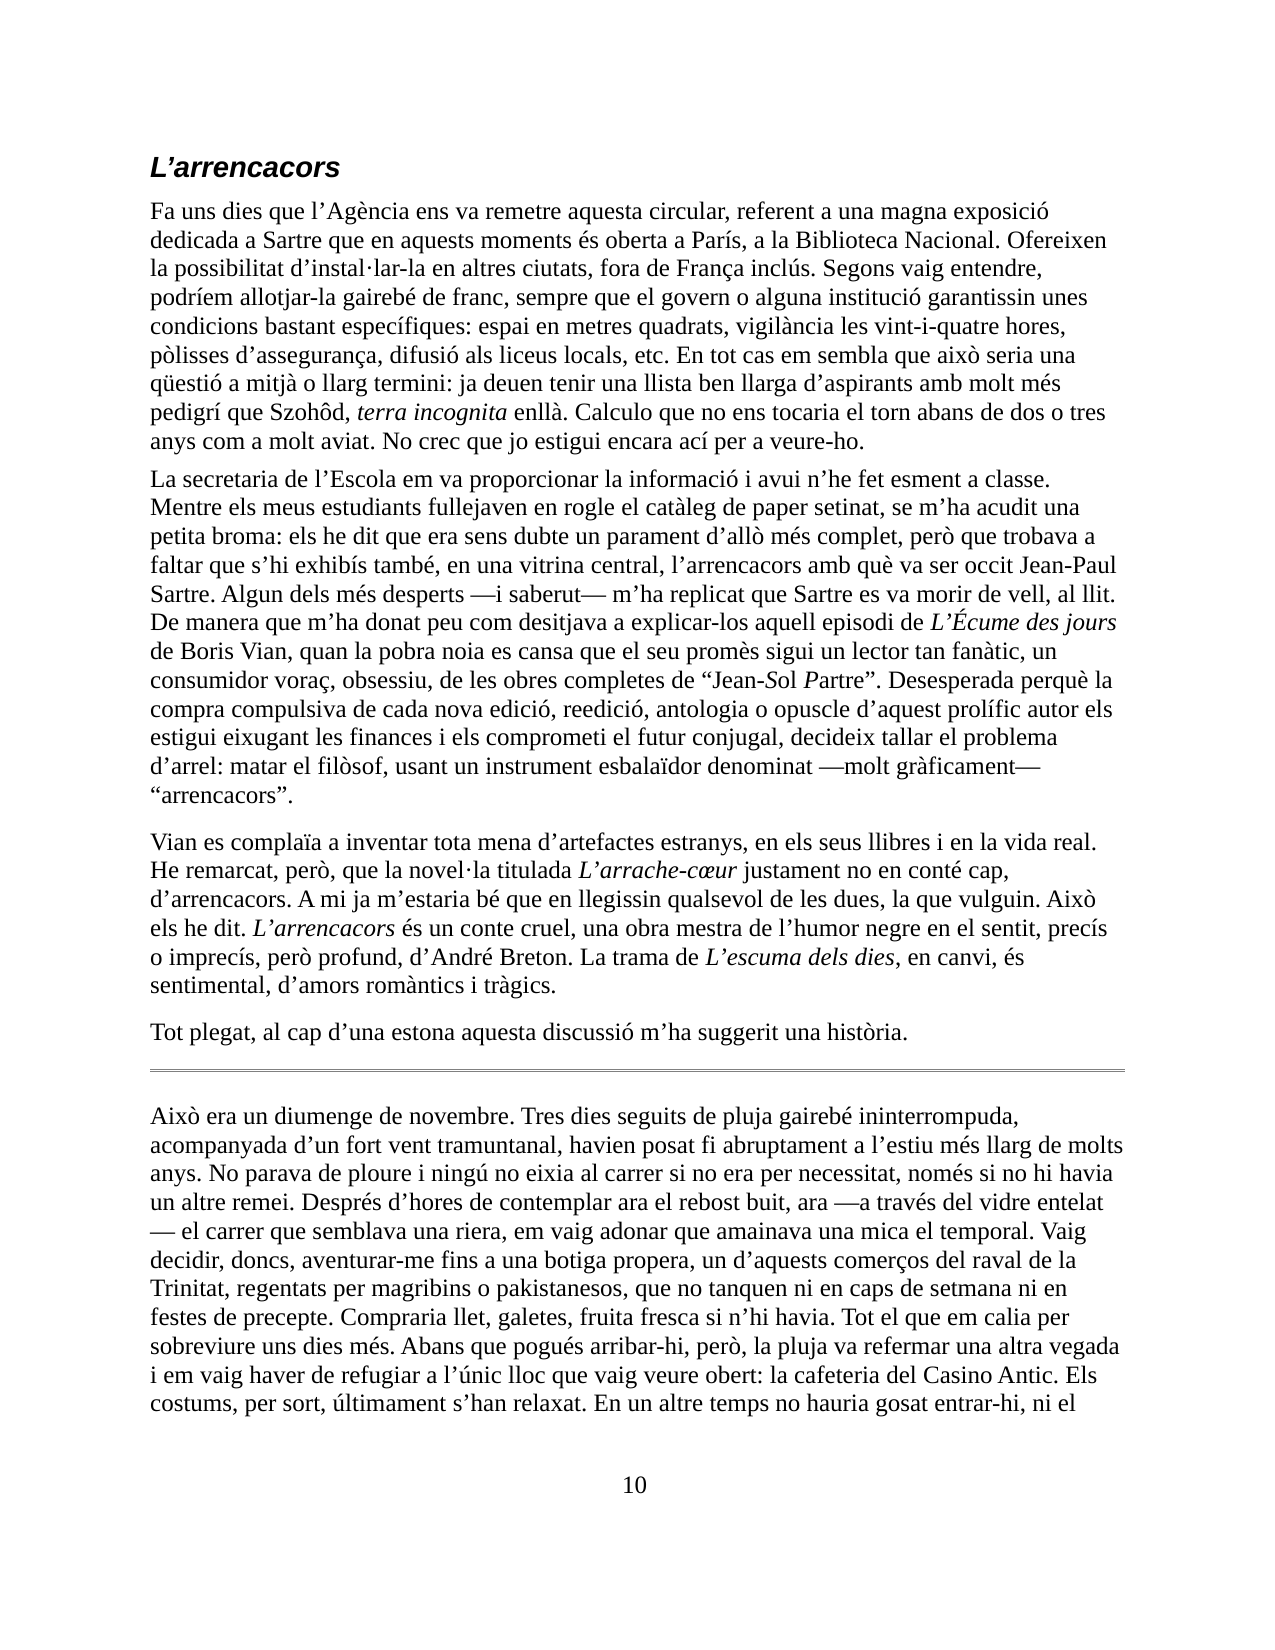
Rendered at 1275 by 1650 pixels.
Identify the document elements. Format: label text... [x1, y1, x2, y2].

text Vian es complaïa a inventar tota mena d’artefactes estranys, en els seus llibres i en la vida real. He remarcat, però, que la novel·la titulada L’arrache-cœur justament no en conté cap, d’arrencacors. A mi ja m’estaria bé que en llegissin qualsevol de les dues, la que vulguin. Això els he dit. L’arrencacors és un conte cruel, una obra mestra de l’humor negre en el sentit, precís o imprecís, però profund, d’André Breton. La trama de L’escuma dels dies, en canvi, és sentimental, d’amors romàntics i tràgics. [150, 827, 1125, 999]
text Tot plegat, al cap d’una estona aquesta discussió m’ha suggerit una història. [150, 1017, 1125, 1046]
text La secretaria de l’Escola em va proporcionar la informació i avui n’he fet esment a classe. Mentre els meus estudiants fullejaven en rogle el catàleg de paper setinat, se m’ha acudit una petita broma: els he dit que era sens dubte un parament d’allò més complet, però que trobava a faltar que s’hi exhibís també, en una vitrina central, l’arrencacors amb què va ser occit Jean-Paul Sartre. Algun dels més desperts —i saberut— m’ha replicat que Sartre es va morir de vell, al llit. De manera que m’ha donat peu com desitjava a explicar-los aquell episodi de L’Écume des jours de Boris Vian, quan la pobra noia es cansa que el seu promès sigui un lector tan fanàtic, un consumidor voraç, obsessiu, de les obres completes de “Jean-Sol Partre”. Desesperada perquè la compra compulsiva de cada nova edició, reedició, antologia o opuscle d’aquest prolífic autor els estigui eixugant les finances i els comprometi el futur conjugal, decideix tallar el problema d’arrel: matar el filòsof, usant un instrument esbalaïdor denominat —molt gràficament— “arrencacors”. [150, 464, 1125, 809]
text Fa uns dies que l’Agència ens va remetre aquesta circular, referent a una magna exposició dedicada a Sartre que en aquests moments és oberta a París, a la Biblioteca Nacional. Ofereixen la possibilitat d’instal·lar-la en altres ciutats, fora de França inclús. Segons vaig entendre, podríem allotjar-la gairebé de franc, sempre que el govern o alguna institució garantissin unes condicions bastant específiques: espai en metres quadrats, vigilància les vint-i-quatre hores, pòlisses d’assegurança, difusió als liceus locals, etc. En tot cas em sembla que això seria una qüestió a mitjà o llarg termini: ja deuen tenir una llista ben llarga d’aspirants amb molt més pedigrí que Szohôd, terra incognita enllà. Calculo que no ens tocaria el torn abans de dos o tres anys com a molt aviat. No crec que jo estigui encara ací per a veure-ho. [150, 196, 1125, 455]
subtitle L’arrencacors [150, 150, 1125, 183]
text Això era un diumenge de novembre. Tres dies seguits de pluja gairebé ininterrompuda, acompanyada d’un fort vent tramuntanal, havien posat fi abruptament a l’estiu més llarg de molts anys. No parava de ploure i ningú no eixia al carrer si no era per necessitat, només si no hi havia un altre remei. Després d’hores de contemplar ara el rebost buit, ara —a través del vidre entelat— el carrer que semblava una riera, em vaig adonar que amainava una mica el temporal. Vaig decidir, doncs, aventurar-me fins a una botiga propera, un d’aquests comerços del raval de la Trinitat, regentats per magribins o pakistanesos, que no tanquen ni en caps de setmana ni en festes de precepte. Compraria llet, galetes, fruita fresca si n’hi havia. Tot el que em calia per sobreviure uns dies més. Abans que pogués arribar-hi, però, la pluja va refermar una altra vegada i em vaig haver de refugiar a l’únic lloc que vaig veure obert: la cafeteria del Casino Antic. Els costums, per sort, últimament s’han relaxat. En un altre temps no hauria gosat entrar-hi, ni el [150, 1101, 1125, 1417]
